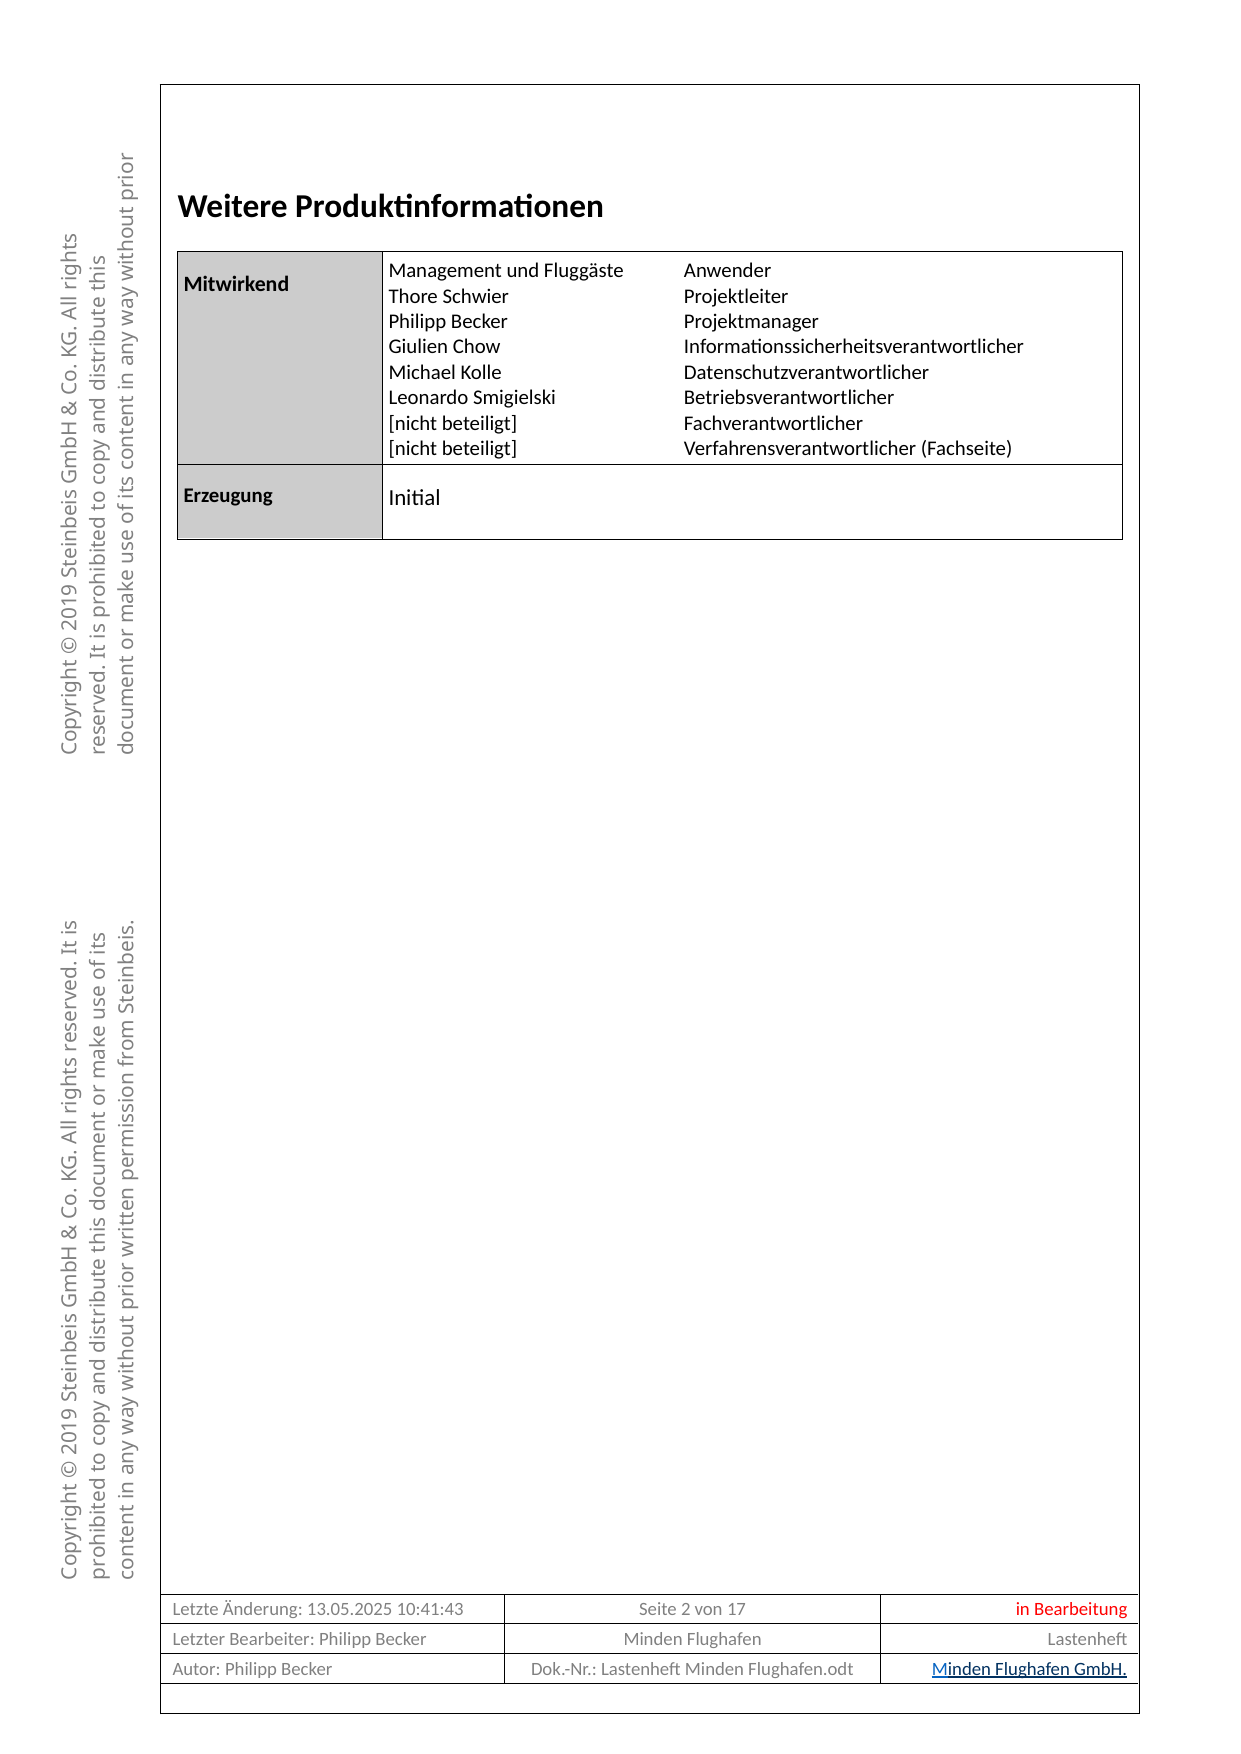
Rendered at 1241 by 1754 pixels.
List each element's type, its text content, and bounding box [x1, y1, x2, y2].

table_header Management und Fluggäste Anwender Thore Schwier Projektleiter Philipp Becker Projektmanager Giulien Chow Informationssicherheitsverantwortlicher Michael Kolle Datenschutzverantwortlicher Leonardo Smigielski Betriebsverantwortlicher [nicht beteiligt] Fachverantwortlicher [nicht beteiligt] Verfahrensverantwortlicher (Fachseite) [383, 252, 1122, 464]
table_cell Erzeugung [178, 465, 382, 538]
table_cell Initial [383, 465, 1122, 538]
text Weitere Produktinformationen [177, 185, 1122, 226]
table_header Mitwirkend [178, 252, 382, 464]
